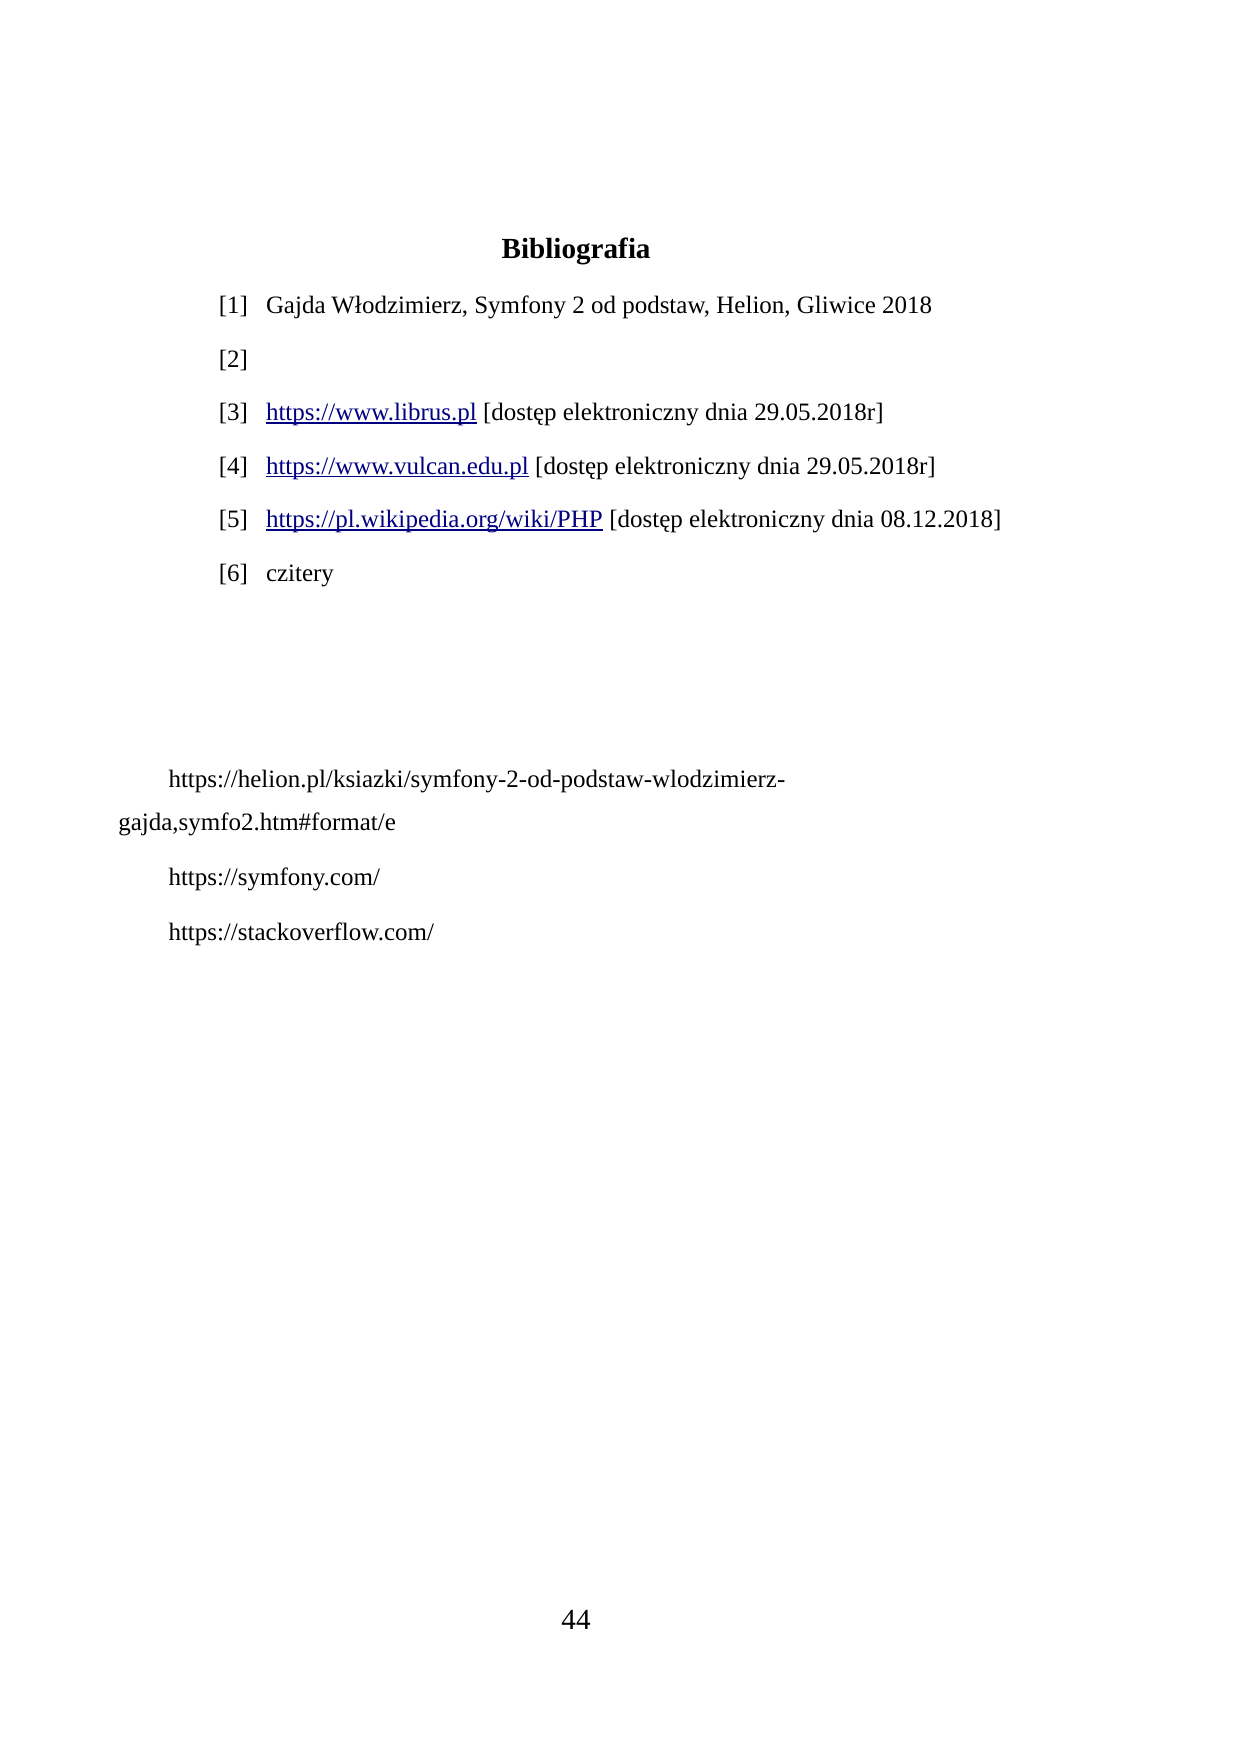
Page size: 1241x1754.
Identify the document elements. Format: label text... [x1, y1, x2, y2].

subtitle czitery [168, 558, 1033, 587]
subtitle Bibliografia [118, 232, 1033, 265]
text https://symfony.com/ [118, 862, 1033, 890]
subtitle https://www.librus.pl [dostęp elektroniczny dnia 29.05.2018r] [168, 397, 1033, 426]
text https://helion.pl/ksiazki/symfony-2-od-podstaw-wlodzimierz-gajda,symfo2.htm#format/e [118, 764, 1033, 836]
subtitle https://pl.wikipedia.org/wiki/PHP [dostęp elektroniczny dnia 08.12.2018] [168, 504, 1033, 533]
subtitle https://www.vulcan.edu.pl [dostęp elektroniczny dnia 29.05.2018r] [168, 451, 1033, 479]
subtitle Gajda Włodzimierz, Symfony 2 od podstaw, Helion, Gliwice 2018 [168, 290, 1033, 319]
text https://stackoverflow.com/ [118, 917, 1033, 945]
